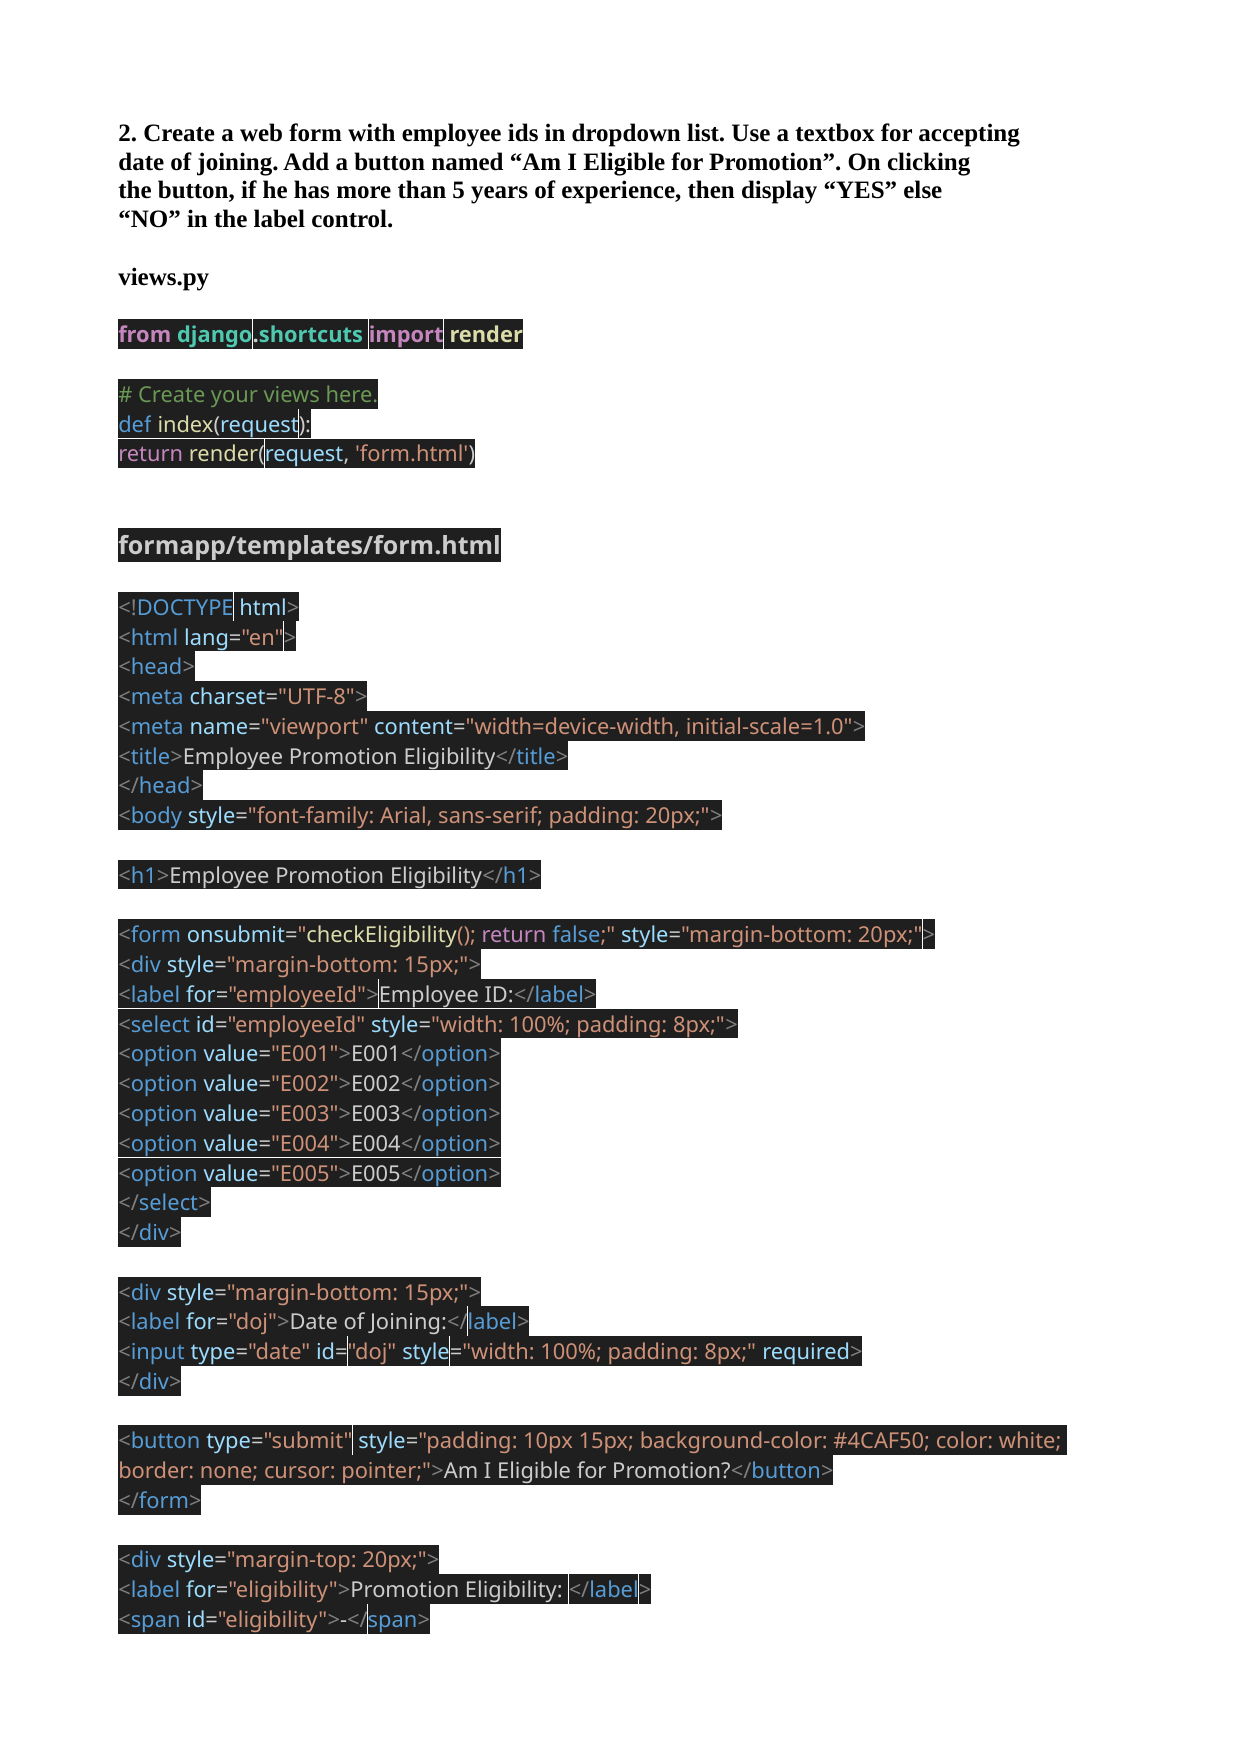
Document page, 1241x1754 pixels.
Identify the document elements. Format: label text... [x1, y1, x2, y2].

text <option value="E001">E001</option> [118, 1038, 1122, 1068]
text <meta charset="UTF-8"> [118, 681, 1122, 711]
text <label for="eligibility">Promotion Eligibility: </label> [118, 1574, 1122, 1604]
text 2. Create a web form with employee ids in dropdown list. Use a textbox for accepting [118, 118, 1122, 147]
text </head> [118, 770, 1122, 800]
text </div> [118, 1366, 1122, 1396]
text date of joining. Add a button named “Am I Eligible for Promotion”. On clicking [118, 147, 1122, 176]
text # Create your views here. [118, 379, 1122, 409]
text <body style="font-family: Arial, sans-serif; padding: 20px;"> [118, 800, 1122, 830]
text <span id="eligibility">-</span> [118, 1604, 1122, 1634]
text from django.shortcuts import render [118, 319, 1122, 349]
text def index(request): [118, 409, 1122, 438]
text <meta name="viewport" content="width=device-width, initial-scale=1.0"> [118, 711, 1122, 741]
text “NO” in the label control. [118, 204, 1122, 233]
text <form onsubmit="checkEligibility(); return false;" style="margin-bottom: 20px;"> [118, 919, 1122, 949]
text <!DOCTYPE html> [118, 592, 1122, 621]
text <div style="margin-top: 20px;"> [118, 1544, 1122, 1574]
text views.py [118, 262, 1122, 291]
text <h1>Employee Promotion Eligibility</h1> [118, 860, 1122, 889]
text <title>Employee Promotion Eligibility</title> [118, 741, 1122, 770]
text formapp/templates/form.html [118, 528, 1122, 562]
text <div style="margin-bottom: 15px;"> [118, 1277, 1122, 1306]
text </form> [118, 1485, 1122, 1515]
text <option value="E003">E003</option> [118, 1098, 1122, 1128]
text <html lang="en"> [118, 621, 1122, 651]
text </div> [118, 1217, 1122, 1247]
text return render(request, 'form.html') [118, 438, 1122, 468]
text <label for="doj">Date of Joining:</label> [118, 1306, 1122, 1336]
text <head> [118, 651, 1122, 681]
text </select> [118, 1187, 1122, 1217]
text <div style="margin-bottom: 15px;"> [118, 949, 1122, 979]
text <input type="date" id="doj" style="width: 100%; padding: 8px;" required> [118, 1336, 1122, 1366]
text <option value="E004">E004</option> [118, 1128, 1122, 1157]
text <button type="submit" style="padding: 10px 15px; background-color: #4CAF50; color: white; border: none; cursor: pointer;">Am I Eligible for Promotion?</button> [118, 1425, 1122, 1485]
text <option value="E002">E002</option> [118, 1068, 1122, 1098]
text <option value="E005">E005</option> [118, 1157, 1122, 1187]
text <select id="employeeId" style="width: 100%; padding: 8px;"> [118, 1008, 1122, 1038]
text <label for="employeeId">Employee ID:</label> [118, 979, 1122, 1008]
text the button, if he has more than 5 years of experience, then display “YES” else [118, 176, 1122, 204]
